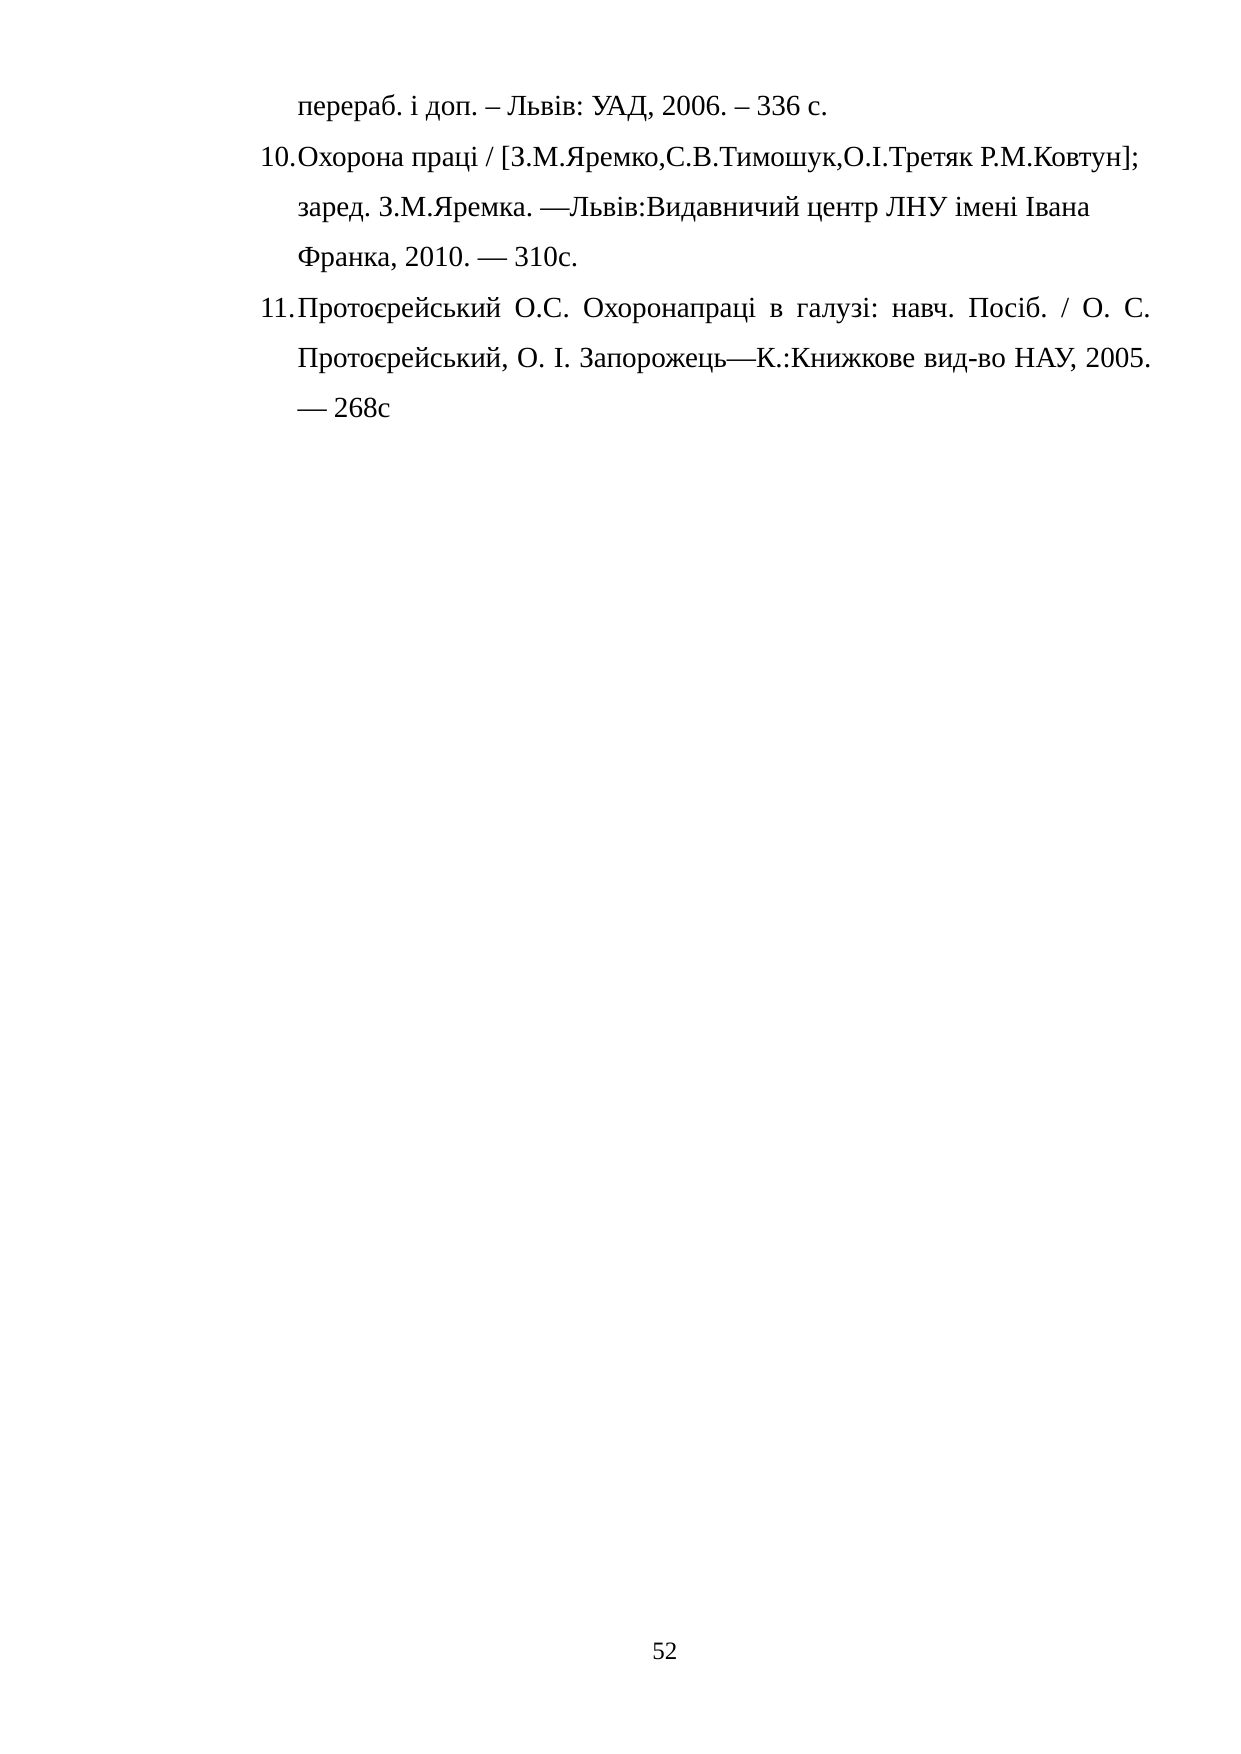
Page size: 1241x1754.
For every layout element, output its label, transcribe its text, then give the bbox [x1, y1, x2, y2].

list Охорона праці / [З.М.Яремко,С.В.Тимошук,О.І.Третяк Р.М.Ковтун]; заред. З.М.Яремка. —Львів:Видавничий центр ЛНУ імені Івана Франка, 2010. — 310с. [260, 139, 1152, 273]
list Протоєрейський О.С. Охоронапраці в галузі: навч. Посіб. / О. С. Протоєрейський, О. І. Запорожець—К.:Книжкове вид-во НАУ, 2005. — 268с [260, 290, 1152, 424]
list перераб. і доп. – Львів: УАД, 2006. – 336 с. [260, 88, 1152, 122]
